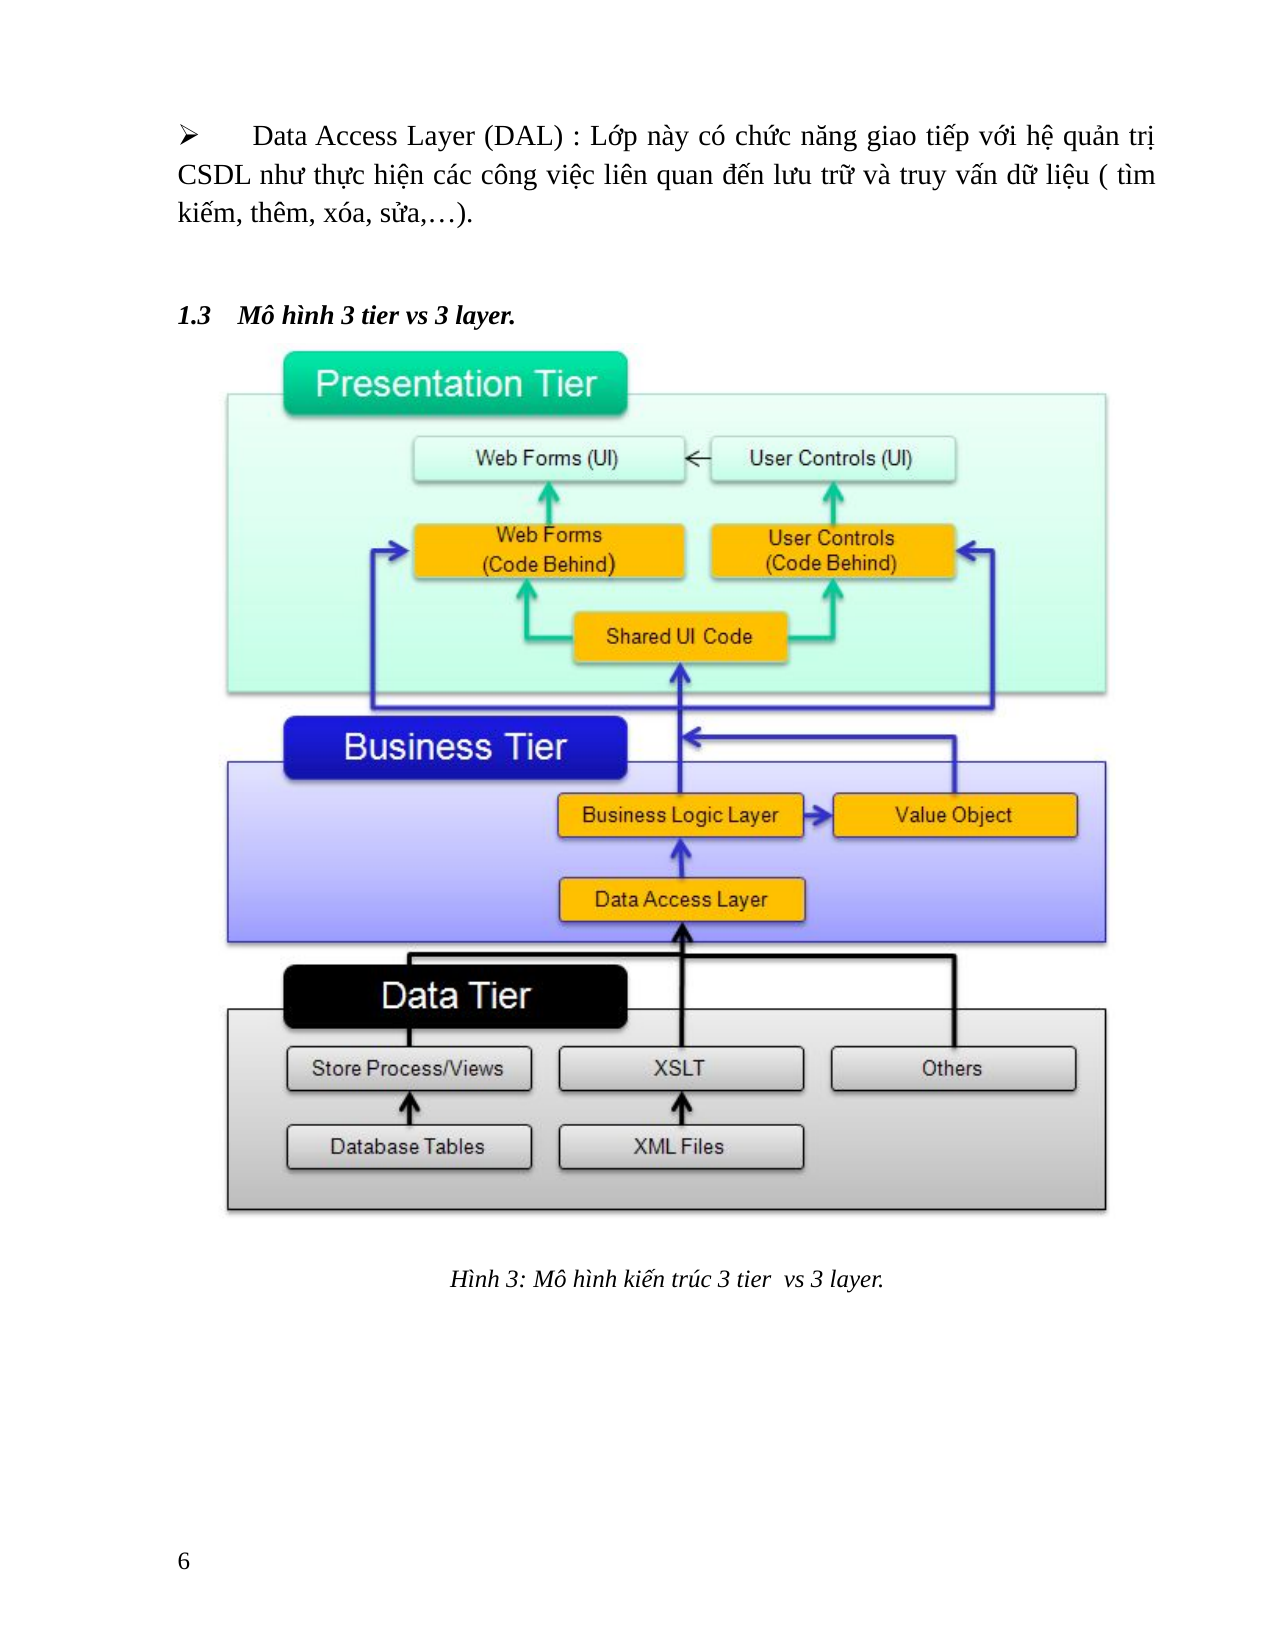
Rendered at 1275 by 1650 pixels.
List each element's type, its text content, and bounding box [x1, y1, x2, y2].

subtitle Mô hình 3 tier vs 3 layer. [177, 299, 1157, 331]
picture [218, 343, 1116, 1223]
text Hình 3: Mô hình kiến trúc 3 tier vs 3 layer. [177, 446, 1157, 1293]
list Data Access Layer (DAL) : Lớp này có chức năng giao tiếp với hệ quản trị CSDL như thực hiện các công việc liên quan đến lưu trữ và truy vấn dữ liệu ( tìm kiếm, thêm, xóa, sửa,…). [177, 118, 1157, 229]
